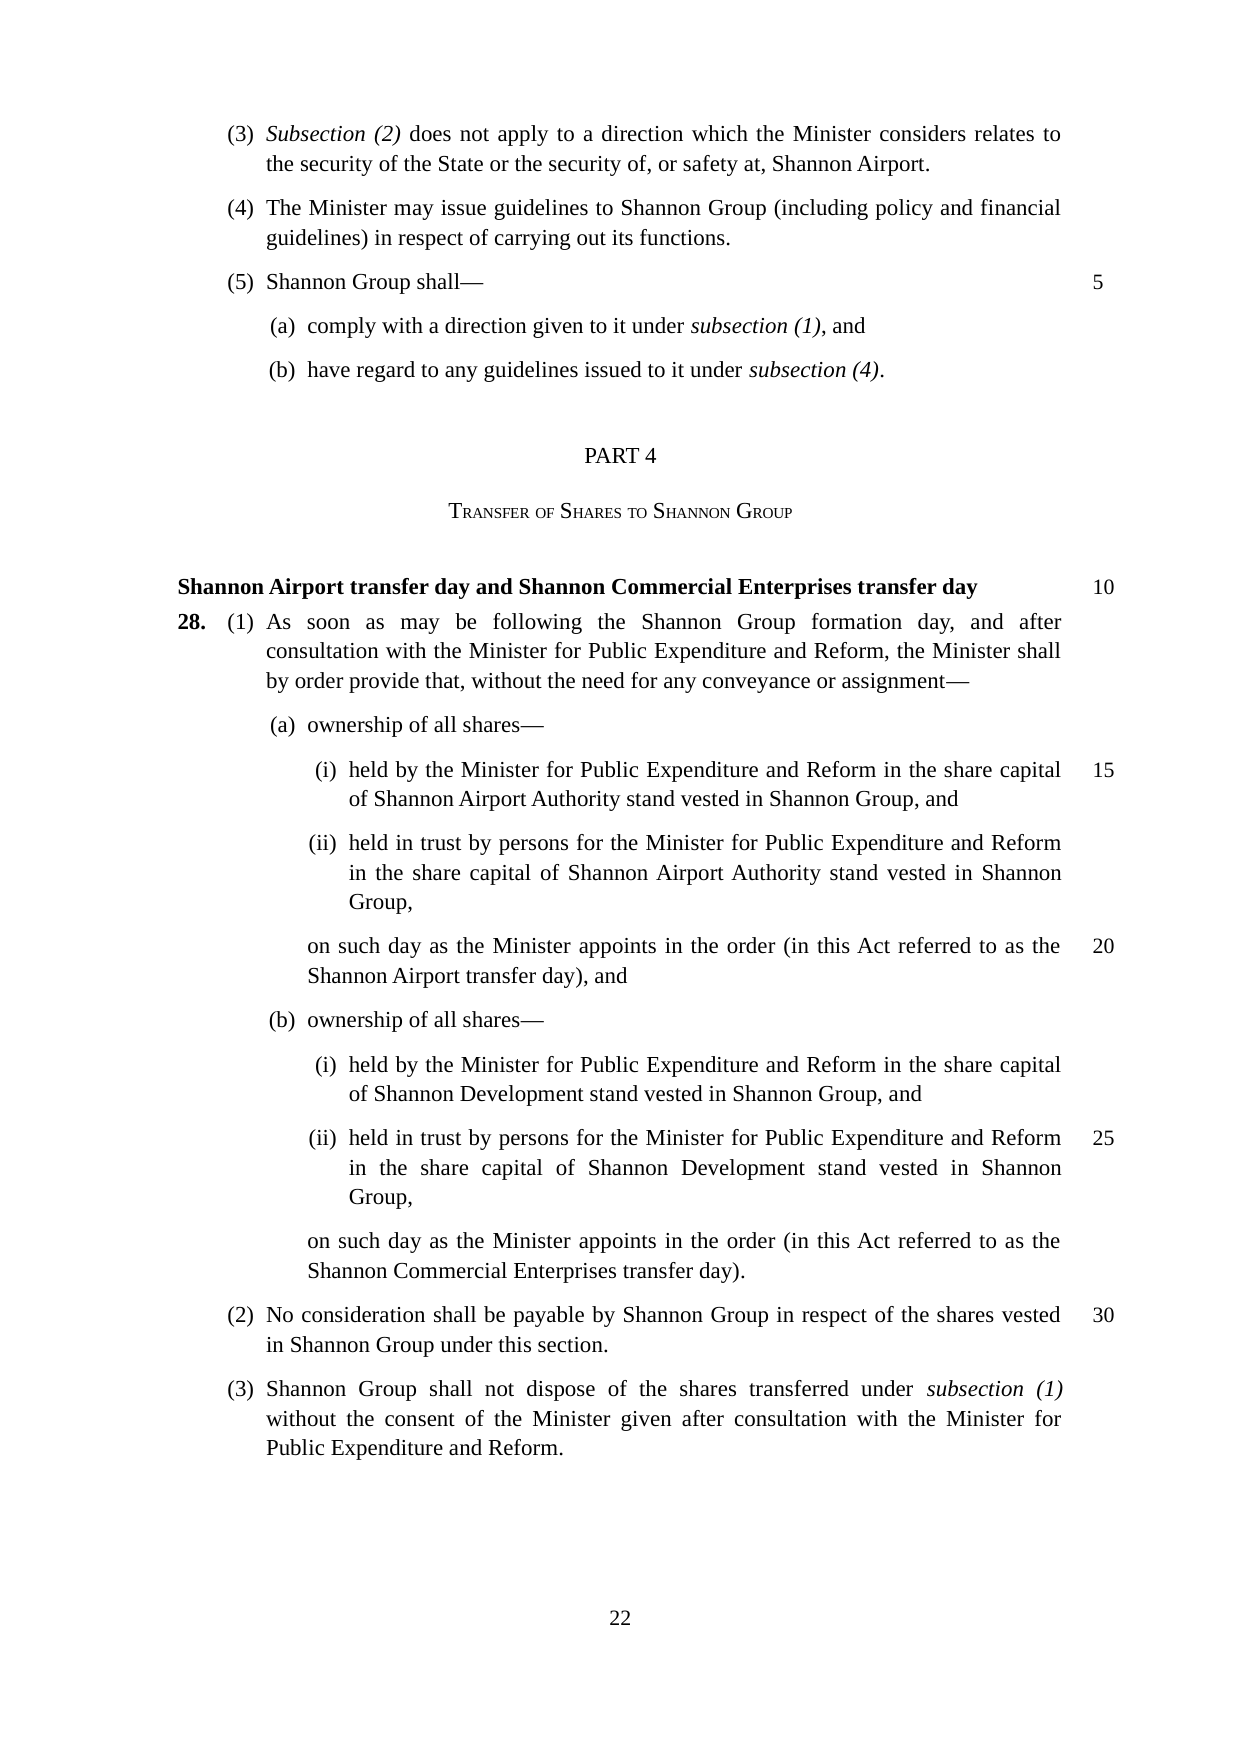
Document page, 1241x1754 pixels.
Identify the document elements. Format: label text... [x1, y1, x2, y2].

text (ii) held in trust by persons for the Minister for Public Expenditure and Reform in the share capital of Shannon Development stand vested in Shannon Group, [177, 1122, 1063, 1211]
text (3) Subsection (2) does not apply to a direction which the Minister considers relates to the security of the State or the security of, or safety at, Shannon Airport. [177, 118, 1063, 177]
text Shannon Airport transfer day and Shannon Commercial Enterprises transfer day [177, 571, 1063, 600]
text (i) held by the Minister for Public Expenditure and Reform in the share capital of Shannon Development stand vested in Shannon Group, and [177, 1048, 1063, 1107]
text 28. (1) As soon as may be following the Shannon Group formation day, and after consultation with the Minister for Public Expenditure and Reform, the Minister shall by order provide that, without the need for any conveyance or assignment⁠— [177, 606, 1063, 694]
text (a) ownership of all shares⁠— [177, 709, 1063, 739]
text PART 4 [177, 443, 1063, 468]
text (3) Shannon Group shall not dispose of the shares transferred under subsection (1) without the consent of the Minister given after consultation with the Minister for Public Expenditure and Reform. [177, 1373, 1063, 1461]
text (ii) held in trust by persons for the Minister for Public Expenditure and Reform in the share capital of Shannon Airport Authority stand vested in Shannon Group, [177, 827, 1063, 916]
text (b) have regard to any guidelines issued to it under subsection (4). [177, 354, 1063, 384]
text on such day as the Minister appoints in the order (in this Act referred to as the Shannon Commercial Enterprises transfer day). [177, 1225, 1063, 1284]
text (4) The Minister may issue guidelines to Shannon Group (including policy and financial guidelines) in respect of carrying out its functions. [177, 192, 1063, 251]
text (5) Shannon Group shall⁠— [177, 266, 1063, 295]
text (2) No consideration shall be payable by Shannon Group in respect of the shares vested in Shannon Group under this section. [177, 1299, 1063, 1358]
text (b) ownership of all shares⁠— [177, 1004, 1063, 1034]
text (a) comply with a direction given to it under subsection (1), and [177, 310, 1063, 339]
text on such day as the Minister appoints in the order (in this Act referred to as the Shannon Airport transfer day), and [177, 930, 1063, 989]
title Transfer of Shares to Shannon Group [177, 498, 1063, 523]
text (i) held by the Minister for Public Expenditure and Reform in the share capital of Shannon Airport Authority stand vested in Shannon Group, and [177, 753, 1063, 812]
